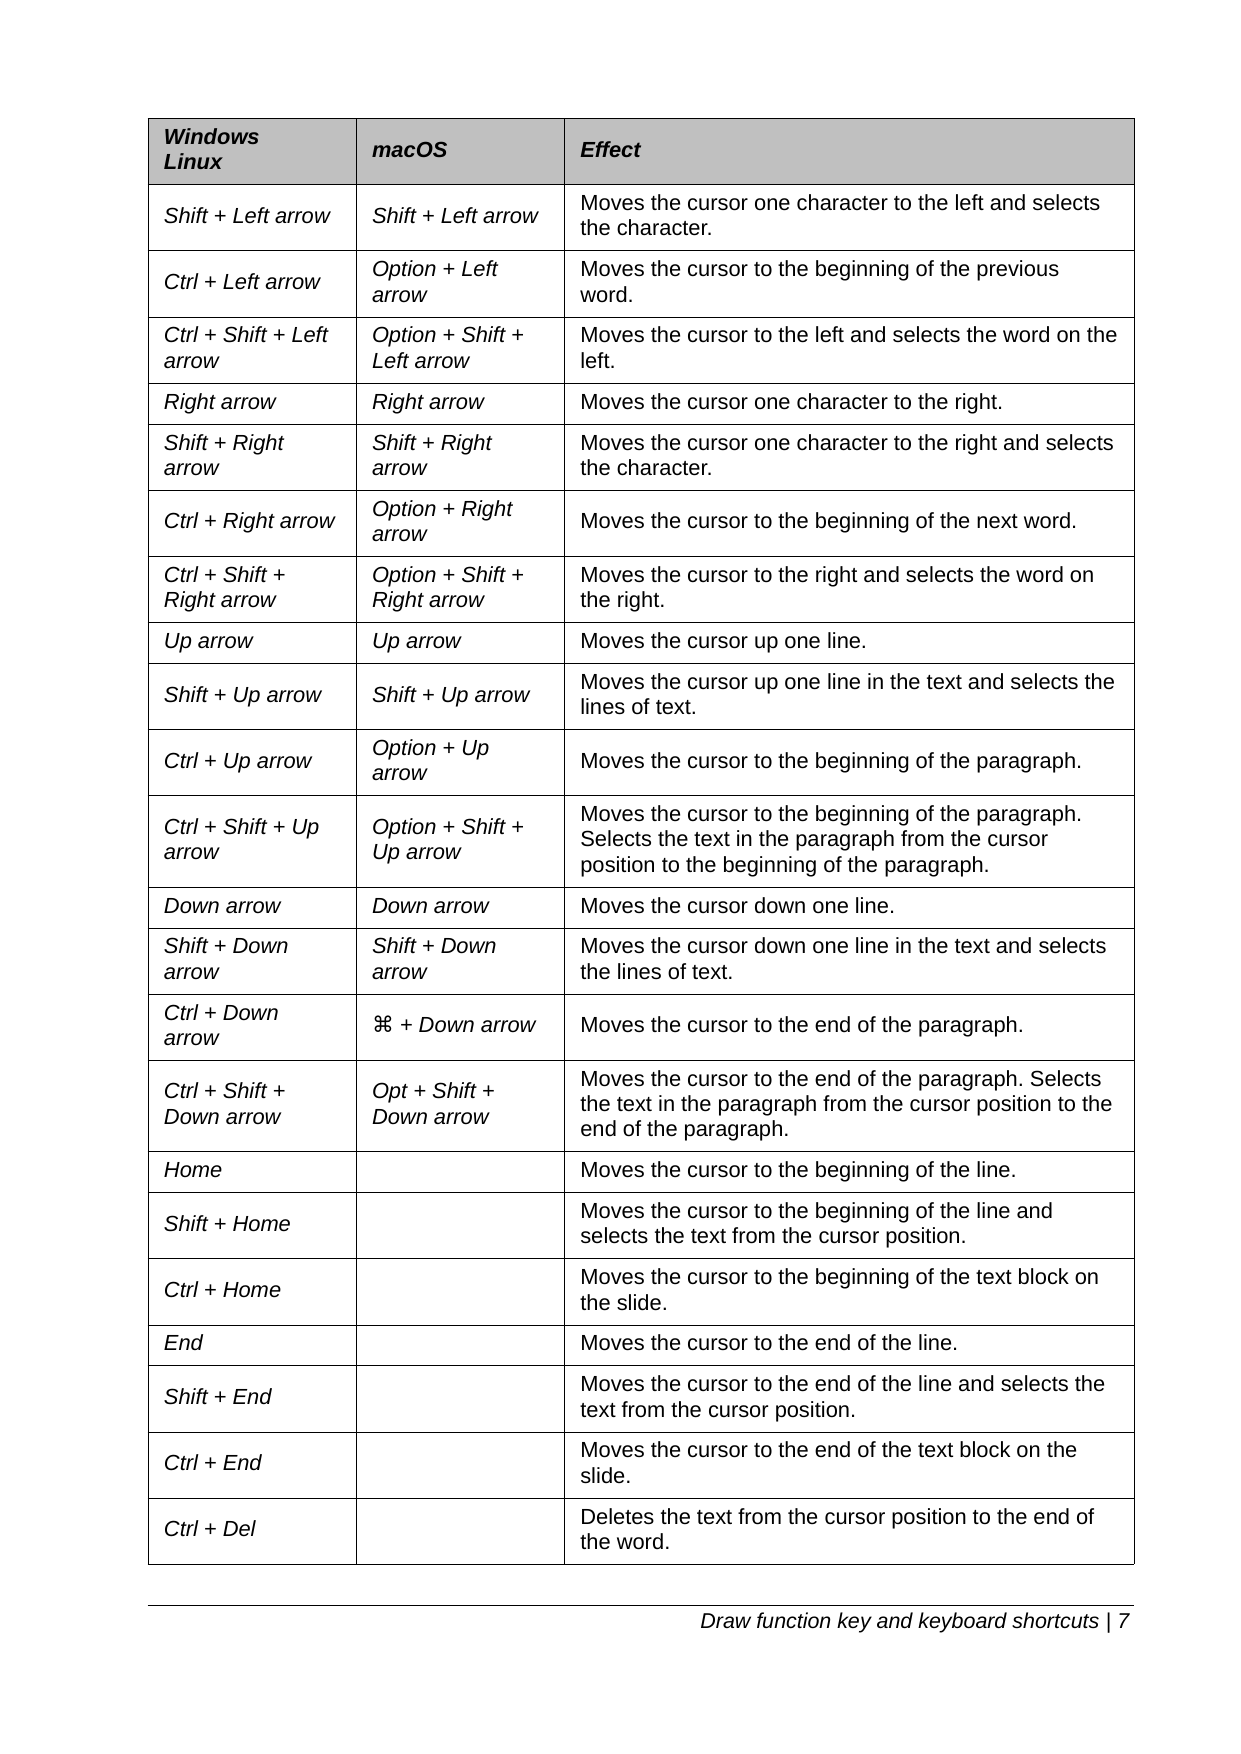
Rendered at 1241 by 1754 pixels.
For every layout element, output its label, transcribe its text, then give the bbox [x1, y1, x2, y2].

table_cell Moves the cursor one character to the right and selects the character. [565, 425, 1134, 490]
table_cell [357, 1499, 564, 1564]
table_header Windows Linux [149, 119, 356, 184]
table_cell Moves the cursor down one line. [565, 888, 1134, 928]
table_cell Moves the cursor one character to the left and selects the character. [565, 185, 1134, 250]
table_cell Shift + End [149, 1366, 356, 1432]
table_cell Moves the cursor to the end of the text block on the slide. [565, 1433, 1134, 1498]
table_cell Up arrow [149, 623, 356, 663]
table_cell Shift + Up arrow [357, 664, 564, 729]
table_cell Option + Shift + Right arrow [357, 557, 564, 622]
table_cell Shift + Left arrow [357, 185, 564, 250]
table_cell Shift + Left arrow [149, 185, 356, 250]
table_cell [357, 1326, 564, 1365]
table_cell Moves the cursor to the end of the paragraph. Selects the text in the paragraph from the cursor position to the end of the paragraph. [565, 1061, 1134, 1151]
table_header macOS [357, 119, 564, 184]
table_cell Ctrl + Shift + Down arrow [149, 1061, 356, 1151]
table_cell Ctrl + Home [149, 1259, 356, 1324]
table_cell Moves the cursor to the beginning of the paragraph. Selects the text in the paragraph from the cursor position to the beginning of the paragraph. [565, 796, 1134, 887]
table_cell Moves the cursor to the end of the line and selects the text from the cursor position. [565, 1366, 1134, 1432]
table_cell Moves the cursor to the beginning of the next word. [565, 491, 1134, 556]
table_cell [357, 1366, 564, 1432]
table_cell Moves the cursor to the beginning of the line. [565, 1152, 1134, 1192]
table_cell Option + Right arrow [357, 491, 564, 556]
table_cell Moves the cursor one character to the right. [565, 384, 1134, 424]
table_cell Moves the cursor to the beginning of the paragraph. [565, 730, 1134, 795]
table_cell Moves the cursor to the beginning of the text block on the slide. [565, 1259, 1134, 1324]
table_cell Moves the cursor up one line in the text and selects the lines of text. [565, 664, 1134, 729]
table_cell Moves the cursor to the beginning of the line and selects the text from the cursor position. [565, 1193, 1134, 1258]
table_cell Moves the cursor to the end of the line. [565, 1326, 1134, 1365]
table_cell Moves the cursor down one line in the text and selects the lines of text. [565, 929, 1134, 994]
table_cell Shift + Right arrow [357, 425, 564, 490]
table_cell Ctrl + Shift + Left arrow [149, 318, 356, 383]
table_cell Ctrl + Down arrow [149, 995, 356, 1060]
table_cell Option + Left arrow [357, 251, 564, 317]
table_cell End [149, 1326, 356, 1365]
table_cell [357, 1193, 564, 1258]
table_cell Ctrl + Left arrow [149, 251, 356, 317]
table_cell Ctrl + Del [149, 1499, 356, 1564]
table_cell Ctrl + Shift + Right arrow [149, 557, 356, 622]
table_cell Option + Shift + Up arrow [357, 796, 564, 887]
table_cell [357, 1152, 564, 1192]
table_cell Option + Up arrow [357, 730, 564, 795]
table_cell Ctrl + Shift + Up arrow [149, 796, 356, 887]
table_cell Moves the cursor to the left and selects the word on the left. [565, 318, 1134, 383]
table_cell Moves the cursor to the end of the paragraph. [565, 995, 1134, 1060]
table_cell Shift + Down arrow [149, 929, 356, 994]
table_cell [357, 1259, 564, 1324]
table_cell Right arrow [357, 384, 564, 424]
table_cell [357, 1433, 564, 1498]
table_cell Shift + Down arrow [357, 929, 564, 994]
table_cell ⌘ + Down arrow [357, 995, 564, 1060]
table_cell Option + Shift + Left arrow [357, 318, 564, 383]
table_cell Ctrl + Up arrow [149, 730, 356, 795]
table_cell Ctrl + Right arrow [149, 491, 356, 556]
table_cell Opt + Shift + Down arrow [357, 1061, 564, 1151]
table_cell Down arrow [357, 888, 564, 928]
table_cell Moves the cursor to the right and selects the word on the right. [565, 557, 1134, 622]
table_cell Shift + Home [149, 1193, 356, 1258]
table_cell Shift + Right arrow [149, 425, 356, 490]
table_cell Shift + Up arrow [149, 664, 356, 729]
table_cell Up arrow [357, 623, 564, 663]
table_cell Moves the cursor up one line. [565, 623, 1134, 663]
table_header Effect [565, 119, 1134, 184]
table_cell Deletes the text from the cursor position to the end of the word. [565, 1499, 1134, 1564]
table_cell Ctrl + End [149, 1433, 356, 1498]
table_cell Right arrow [149, 384, 356, 424]
table_cell Home [149, 1152, 356, 1192]
table_cell Moves the cursor to the beginning of the previous word. [565, 251, 1134, 317]
table_cell Down arrow [149, 888, 356, 928]
